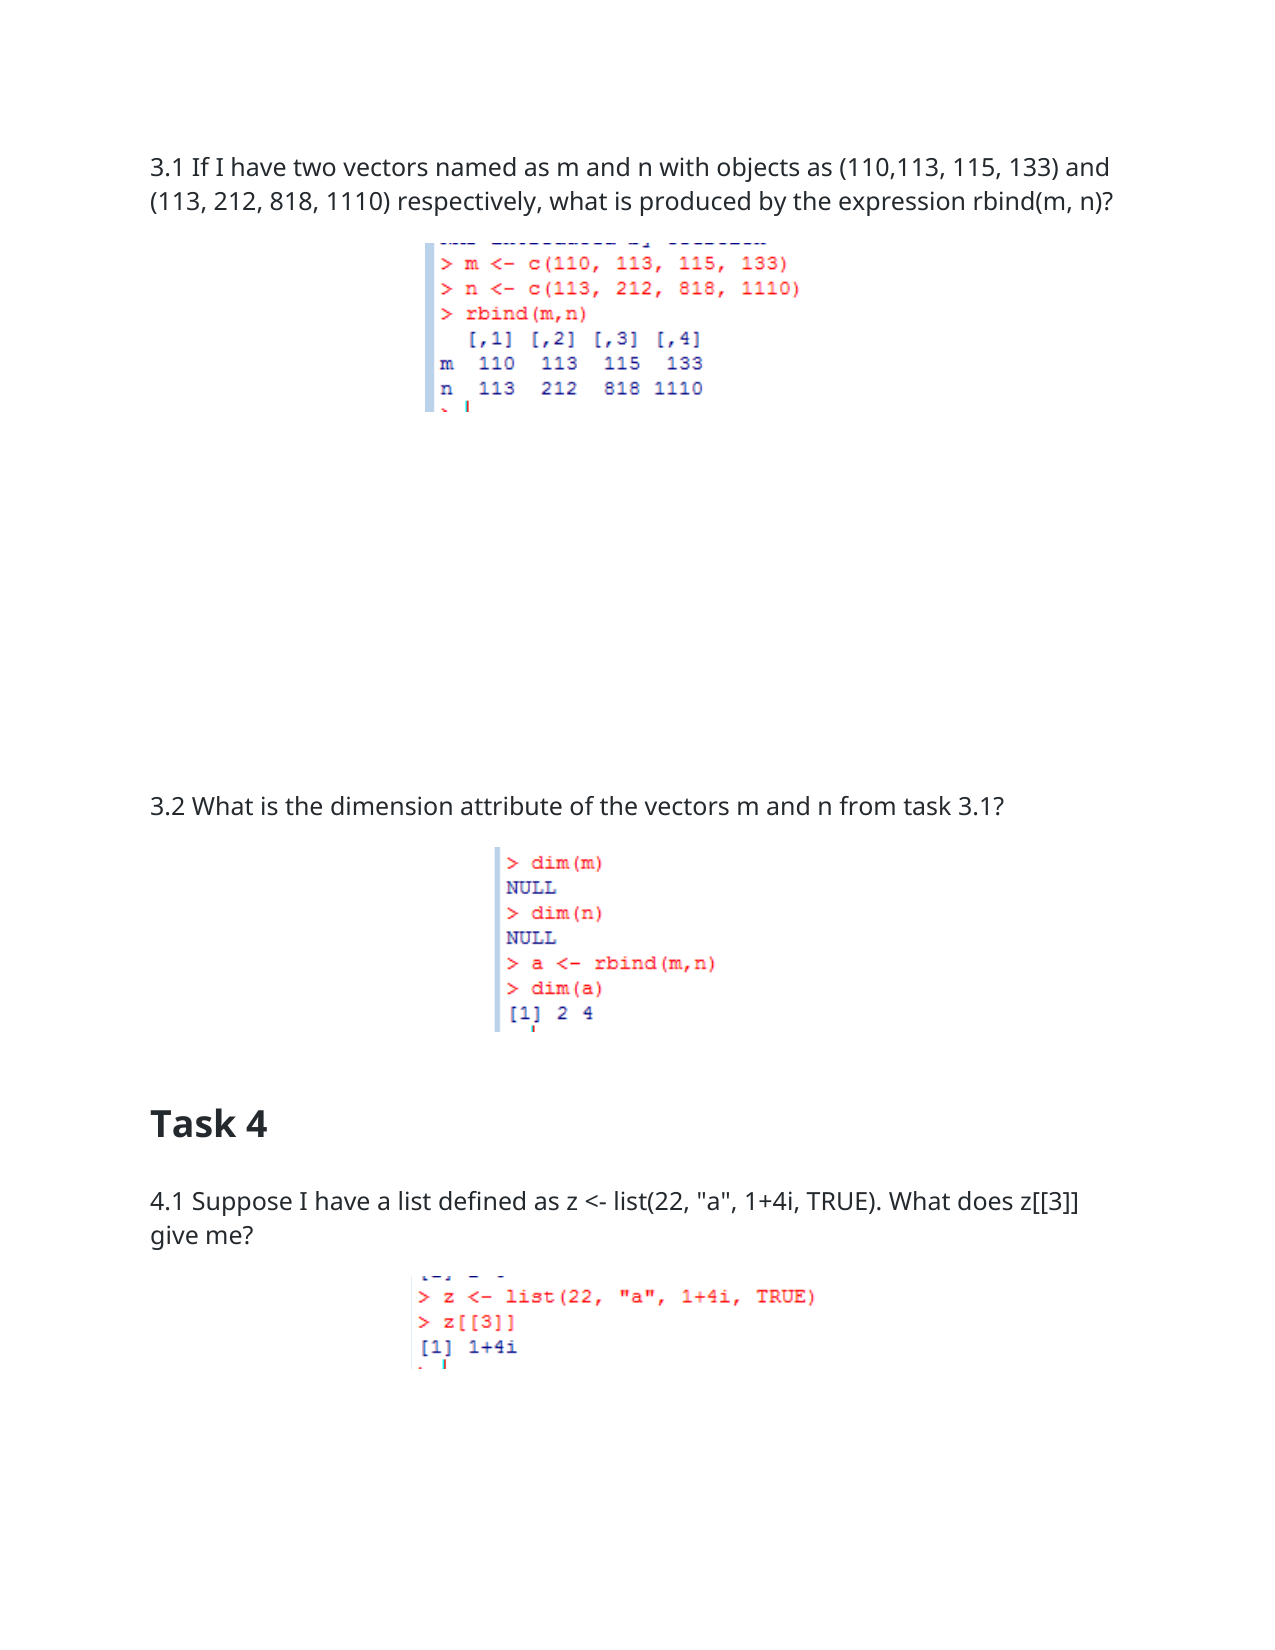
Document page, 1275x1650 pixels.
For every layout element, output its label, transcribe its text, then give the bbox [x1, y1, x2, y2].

picture [425, 243, 851, 412]
picture [494, 847, 781, 1032]
text 3.2 What is the dimension attribute of the vectors m and n from task 3.1? [150, 788, 1125, 822]
text 3.1 If I have two vectors named as m and n with objects as (110,113, 115, 133) and (113, 212, 818, 1110) respectively, what is produced by the expression rbind(m, n)? [150, 150, 1125, 218]
picture [411, 1276, 864, 1369]
subtitle Task 4 [150, 1098, 1125, 1157]
text 4.1 Suppose I have a list defined as z <- list(22, "a", 1+4i, TRUE). What does z[[3]] give me? [150, 1183, 1125, 1251]
